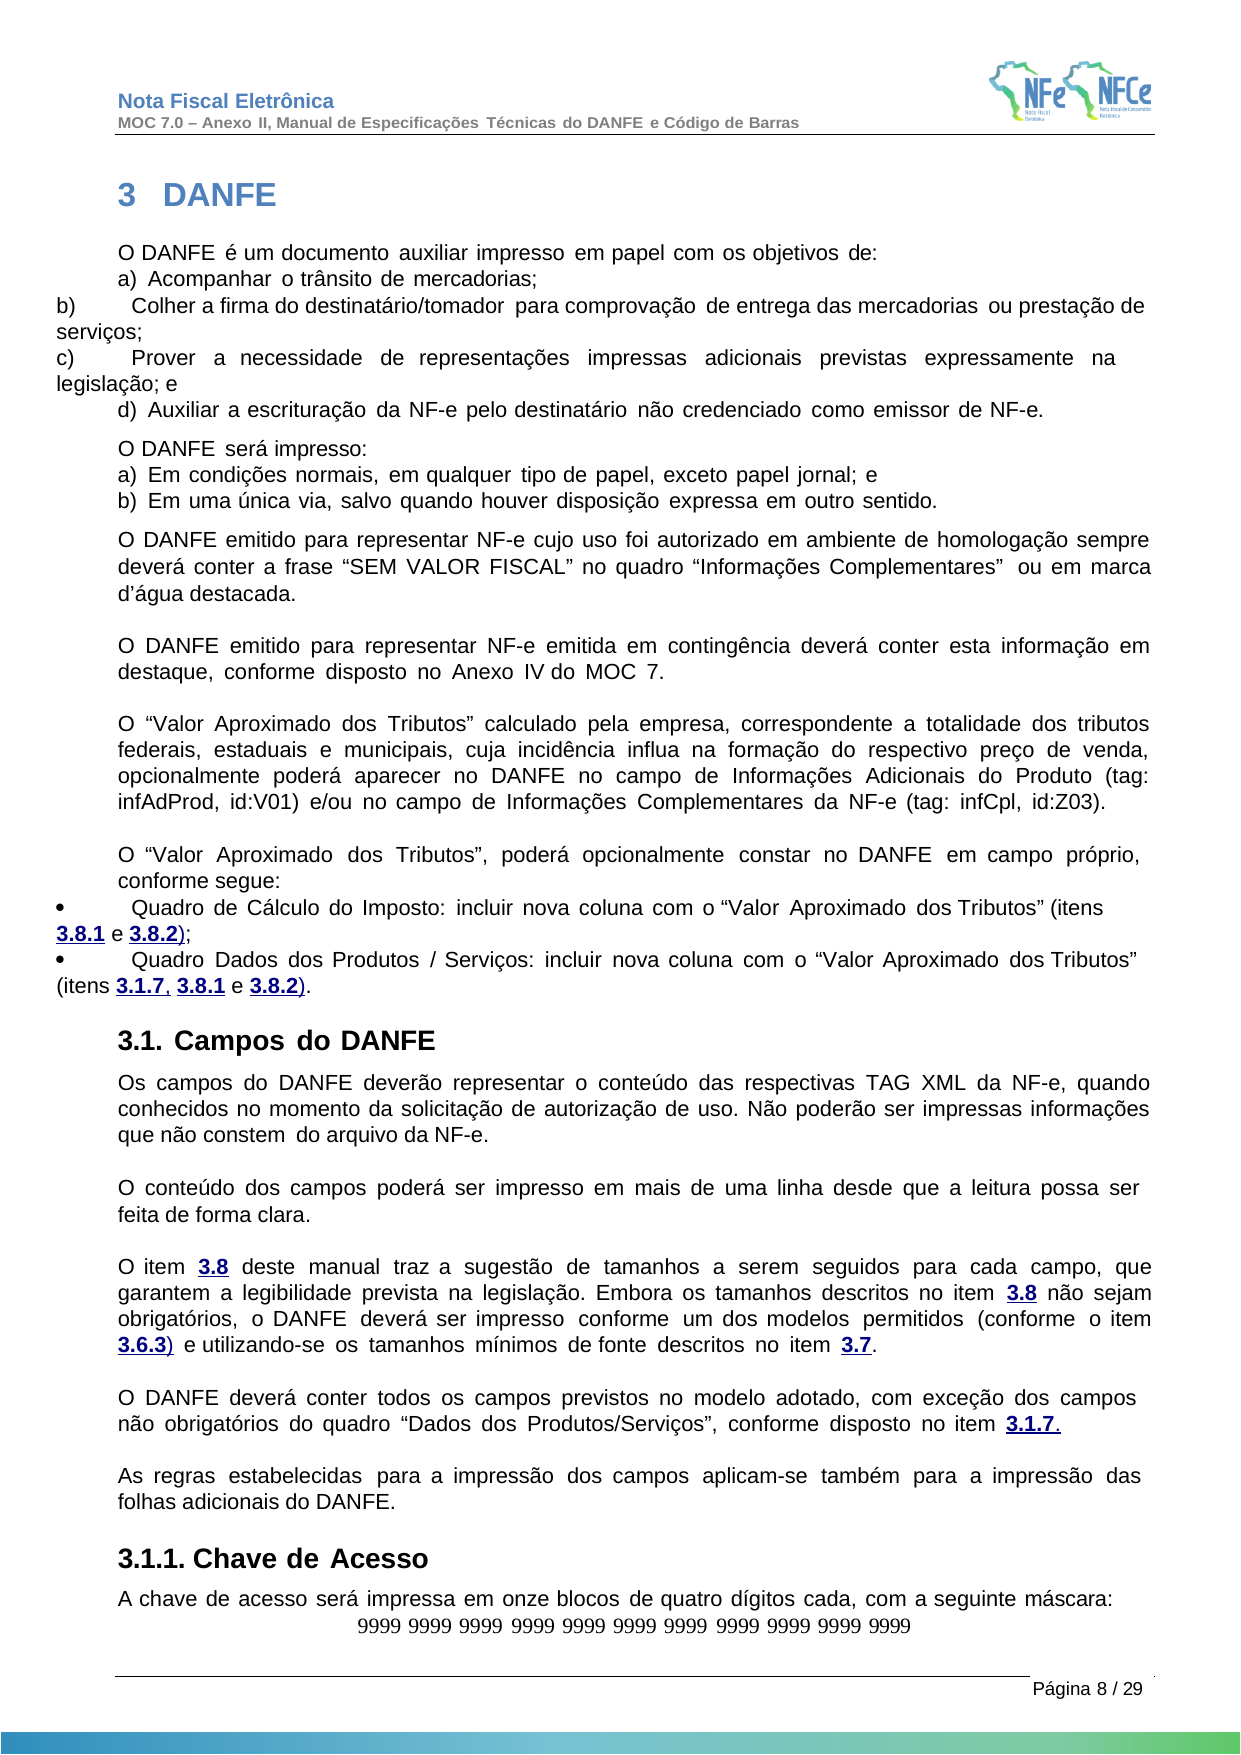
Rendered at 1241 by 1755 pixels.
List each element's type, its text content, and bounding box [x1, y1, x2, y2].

list Quadro Dados dos Produtos / Serviços: incluir nova coluna com o “Valor Aproximado dos Tributos” (itens 3.1.7, 3.8.1 e 3.8.2). [56, 947, 1151, 998]
text O DANFE deverá conter todos os campos previstos no modelo adotado, com exceção dos campos não obrigatórios do quadro “Dados dos Produtos/Serviços”, conforme disposto no item 3.1.7. [118, 1384, 1152, 1436]
text O item 3.8 deste manual traz a sugestão de tamanhos a serem seguidos para cada campo, que garantem a legibilidade prevista na legislação. Embora os tamanhos descritos no item 3.8 não sejam obrigatórios, o DANFE deverá ser impresso conforme um dos modelos permitidos (conforme o item 3.6.3) e utilizando-se os tamanhos mínimos de fonte descritos no item 3.7. [118, 1254, 1152, 1357]
list Auxiliar a escrituração da NF-e pelo destinatário não credenciado como emissor de NF-e. [117, 397, 1236, 422]
text O DANFE é um documento auxiliar impresso em papel com os objetivos de: [118, 240, 1236, 265]
subtitle Chave de Acesso [118, 1542, 1236, 1574]
list Acompanhar o trânsito de mercadorias; [117, 266, 1236, 291]
text O DANFE será impresso: [118, 436, 1236, 461]
text Os campos do DANFE deverão representar o conteúdo das respectivas TAG XML da NF-e, quando conhecidos no momento da solicitação de autorização de uso. Não poderão ser impressas informações que não constem do arquivo da NF-e. [118, 1070, 1152, 1147]
list Em condições normais, em qualquer tipo de papel, exceto papel jornal; e [117, 462, 1236, 487]
list Prover a necessidade de representações impressas adicionais previstas expressamente na legislação; e [56, 345, 1151, 396]
text A chave de acesso será impressa em onze blocos de quatro dígitos cada, com a seguinte máscara: [118, 1586, 1236, 1612]
list Quadro de Cálculo do Imposto: incluir nova coluna com o “Valor Aproximado dos Tributos” (itens 3.8.1 e 3.8.2); [56, 895, 1151, 946]
text O conteúdo dos campos poderá ser impresso em mais de uma linha desde que a leitura possa ser feita de forma clara. [118, 1174, 1152, 1227]
text As regras estabelecidas para a impressão dos campos aplicam-se também para a impressão das folhas adicionais do DANFE. [118, 1463, 1152, 1514]
text O “Valor Aproximado dos Tributos” calculado pela empresa, correspondente a totalidade dos tributos federais, estaduais e municipais, cuja incidência influa na formação do respectivo preço de venda, opcionalmente poderá aparecer no DANFE no campo de Informações Adicionais do Produto (tag: infAdProd, id:V01) e/ou no campo de Informações Complementares da NF-e (tag: infCpl, id:Z03). [118, 711, 1151, 814]
list Em uma única via, salvo quando houver disposição expressa em outro sentido. [117, 488, 1236, 513]
text O DANFE emitido para representar NF-e cujo uso foi autorizado em ambiente de homologação sempre deverá conter a frase “SEM VALOR FISCAL” no quadro “Informações Complementares” ou em marca d’água destacada. [118, 527, 1152, 606]
subtitle Campos do DANFE [117, 1024, 1236, 1056]
text O “Valor Aproximado dos Tributos”, poderá opcionalmente constar no DANFE em campo próprio, conforme segue: [118, 841, 1152, 893]
subtitle DANFE [117, 175, 1236, 214]
list Colher a firma do destinatário/tomador para comprovação de entrega das mercadorias ou prestação de serviços; [56, 293, 1152, 344]
text 9999 9999 9999 9999 9999 9999 9999 9999 9999 9999 9999 [356, 1613, 913, 1638]
text O DANFE emitido para representar NF-e emitida em contingência deverá conter esta informação em destaque, conforme disposto no Anexo IV do MOC 7. [118, 633, 1151, 684]
